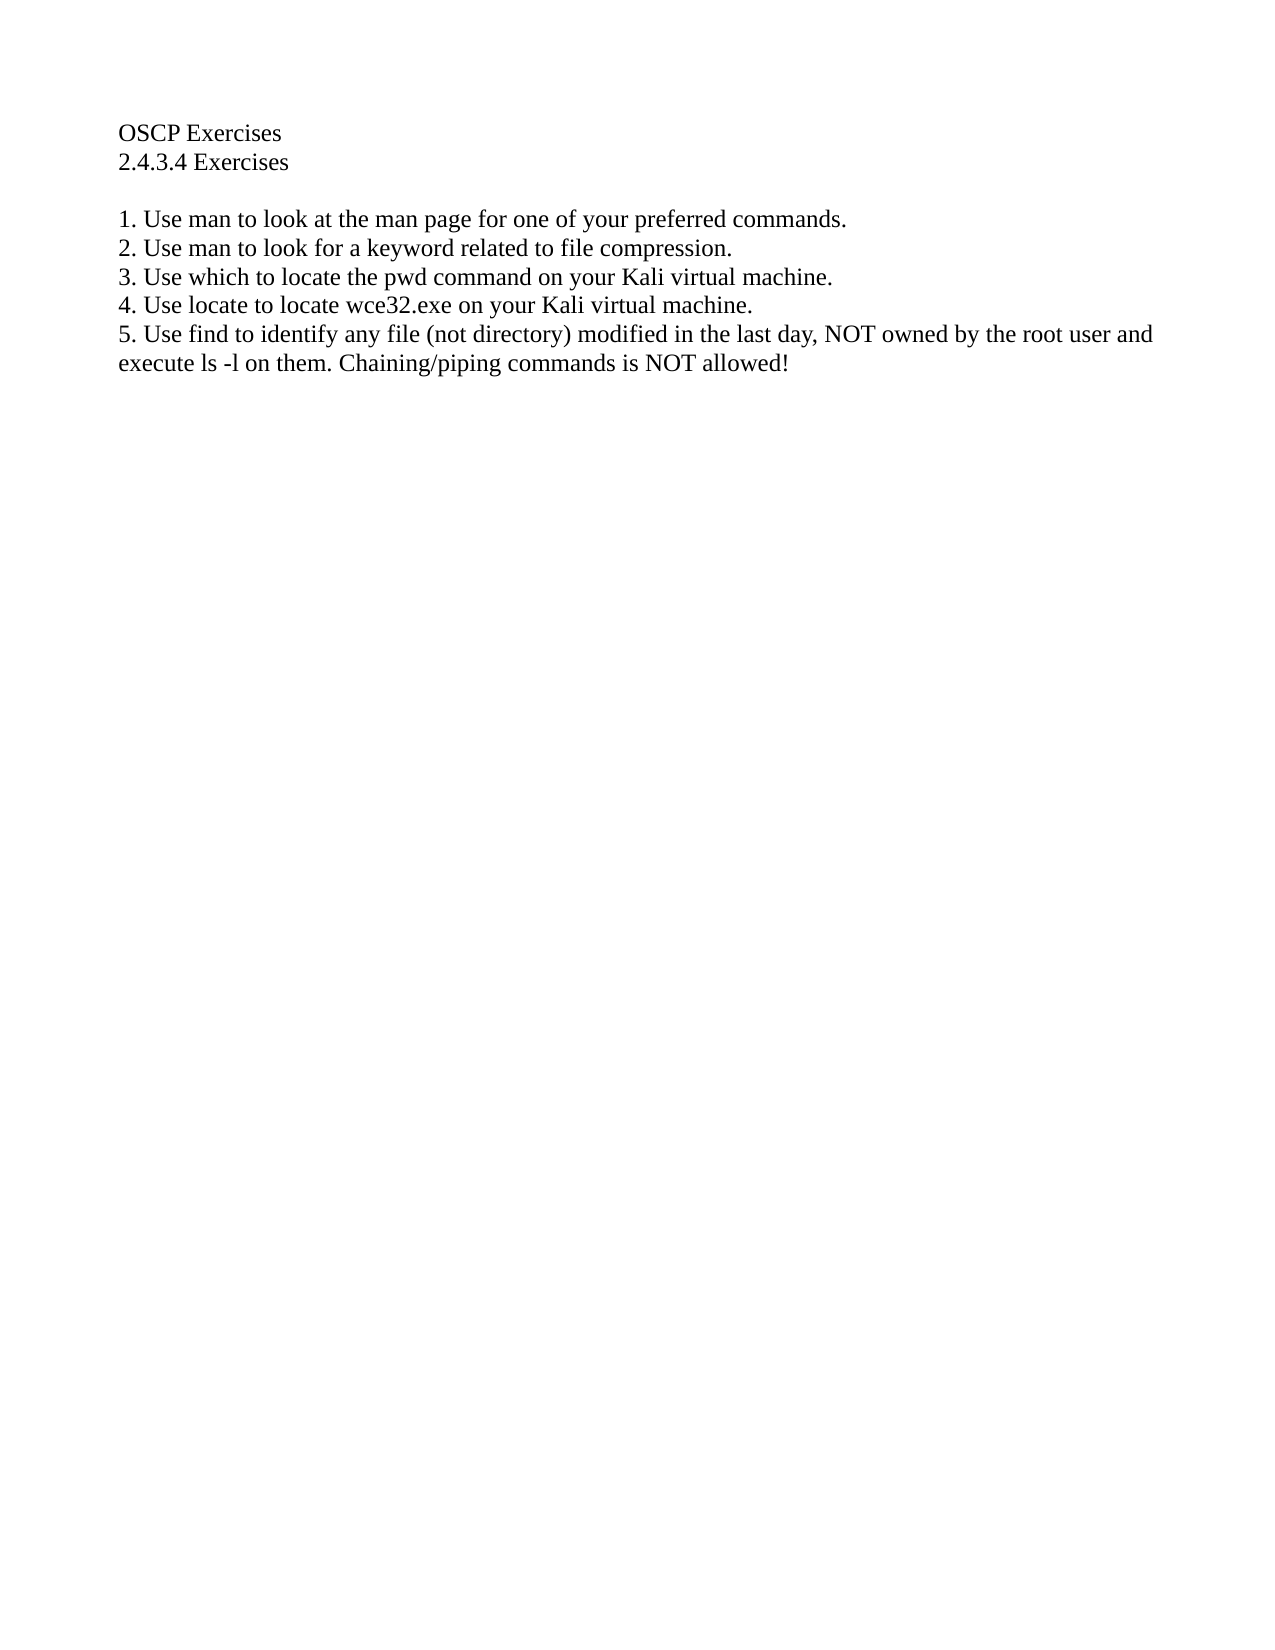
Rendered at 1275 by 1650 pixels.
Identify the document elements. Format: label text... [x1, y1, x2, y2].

text 5. Use find to identify any file (not directory) modified in the last day, NOT owned by the root user and execute ls -l on them. Chaining/piping commands is NOT allowed! [118, 319, 1157, 377]
text 2.4.3.4 Exercises [118, 147, 1157, 176]
text 1. Use man to look at the man page for one of your preferred commands. [118, 204, 1157, 233]
text 4. Use locate to locate wce32.exe on your Kali virtual machine. [118, 291, 1157, 319]
text 2. Use man to look for a keyword related to file compression. [118, 233, 1157, 262]
text 3. Use which to locate the pwd command on your Kali virtual machine. [118, 262, 1157, 291]
text OSCP Exercises [118, 118, 1157, 147]
